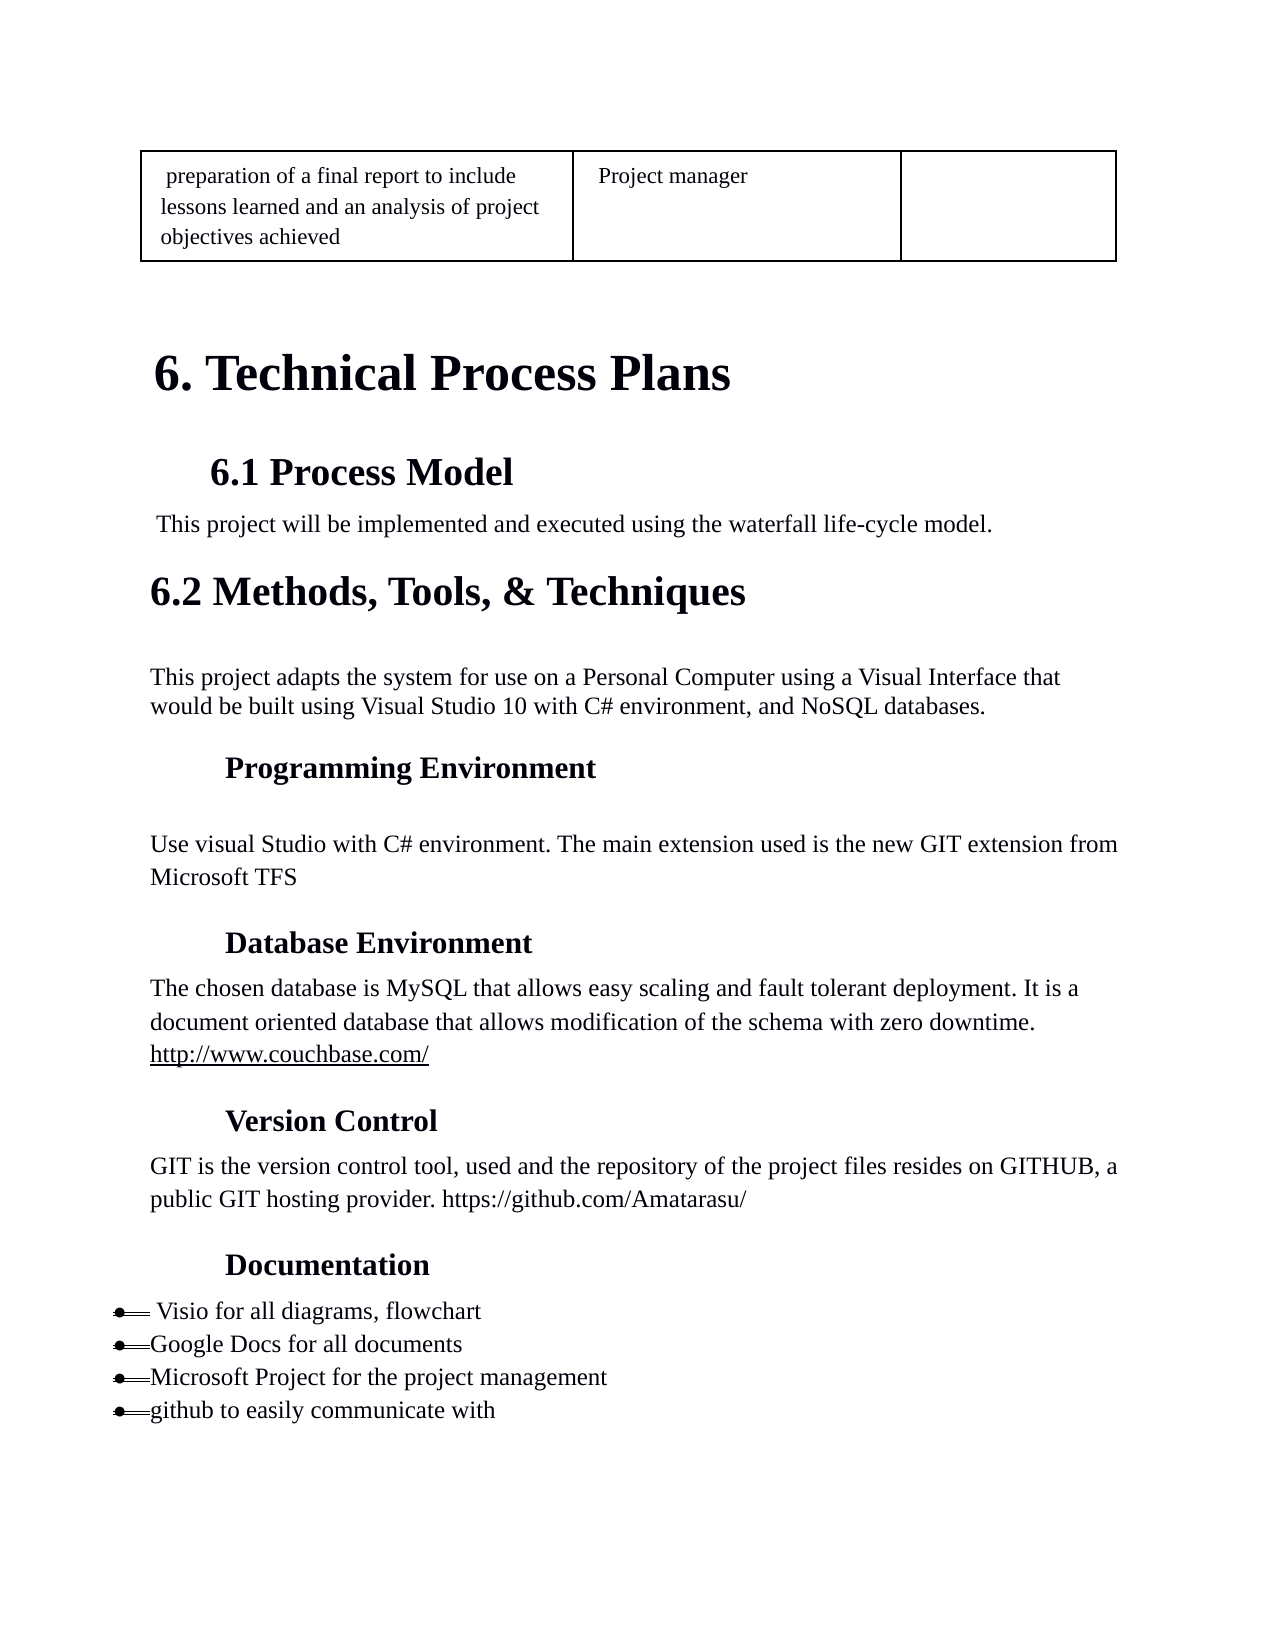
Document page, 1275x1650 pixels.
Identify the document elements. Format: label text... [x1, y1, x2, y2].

table_cell Project manager [574, 152, 900, 260]
text The chosen database is MySQL that allows easy scaling and fault tolerant deployment. It is a document oriented database that allows modification of the schema with zero downtime. [150, 973, 1125, 1035]
text This project adapts the system for use on a Personal Computer using a Visual Interface that would be built using Visual Studio 10 with C# environment, and NoSQL databases. [150, 662, 1125, 720]
table_cell preparation of a final report to include lessons learned and an analysis of project objectives achieved [142, 152, 572, 260]
subtitle Documentation [150, 1247, 1125, 1282]
subtitle Database Environment [150, 924, 1125, 960]
list Visio for all diagrams, flowchart [113, 1296, 1125, 1325]
table_cell [902, 152, 1115, 260]
subtitle Version Control [150, 1102, 1125, 1138]
subtitle Programming Environment [150, 749, 1125, 785]
text This project will be implemented and executed using the waterfall life-cycle model. [150, 509, 1125, 538]
list Google Docs for all documents [113, 1329, 1125, 1358]
subtitle 6.1 Process Model [150, 448, 1125, 494]
subtitle 6. Technical Process Plans [150, 342, 1125, 402]
text http://www.couchbase.com/ [150, 1039, 1125, 1068]
text GIT is the version control tool, used and the repository of the project files resides on GITHUB, a public GIT hosting provider. https://github.com/Amatarasu/ [150, 1151, 1125, 1213]
list github to easily communicate with [113, 1395, 1125, 1424]
list Microsoft Project for the project management [113, 1362, 1125, 1391]
text 6.2 Methods, Tools, & Techniques [150, 566, 1125, 614]
text Use visual Studio with C# environment. The main extension used is the new GIT extension from Microsoft TFS [150, 829, 1125, 891]
